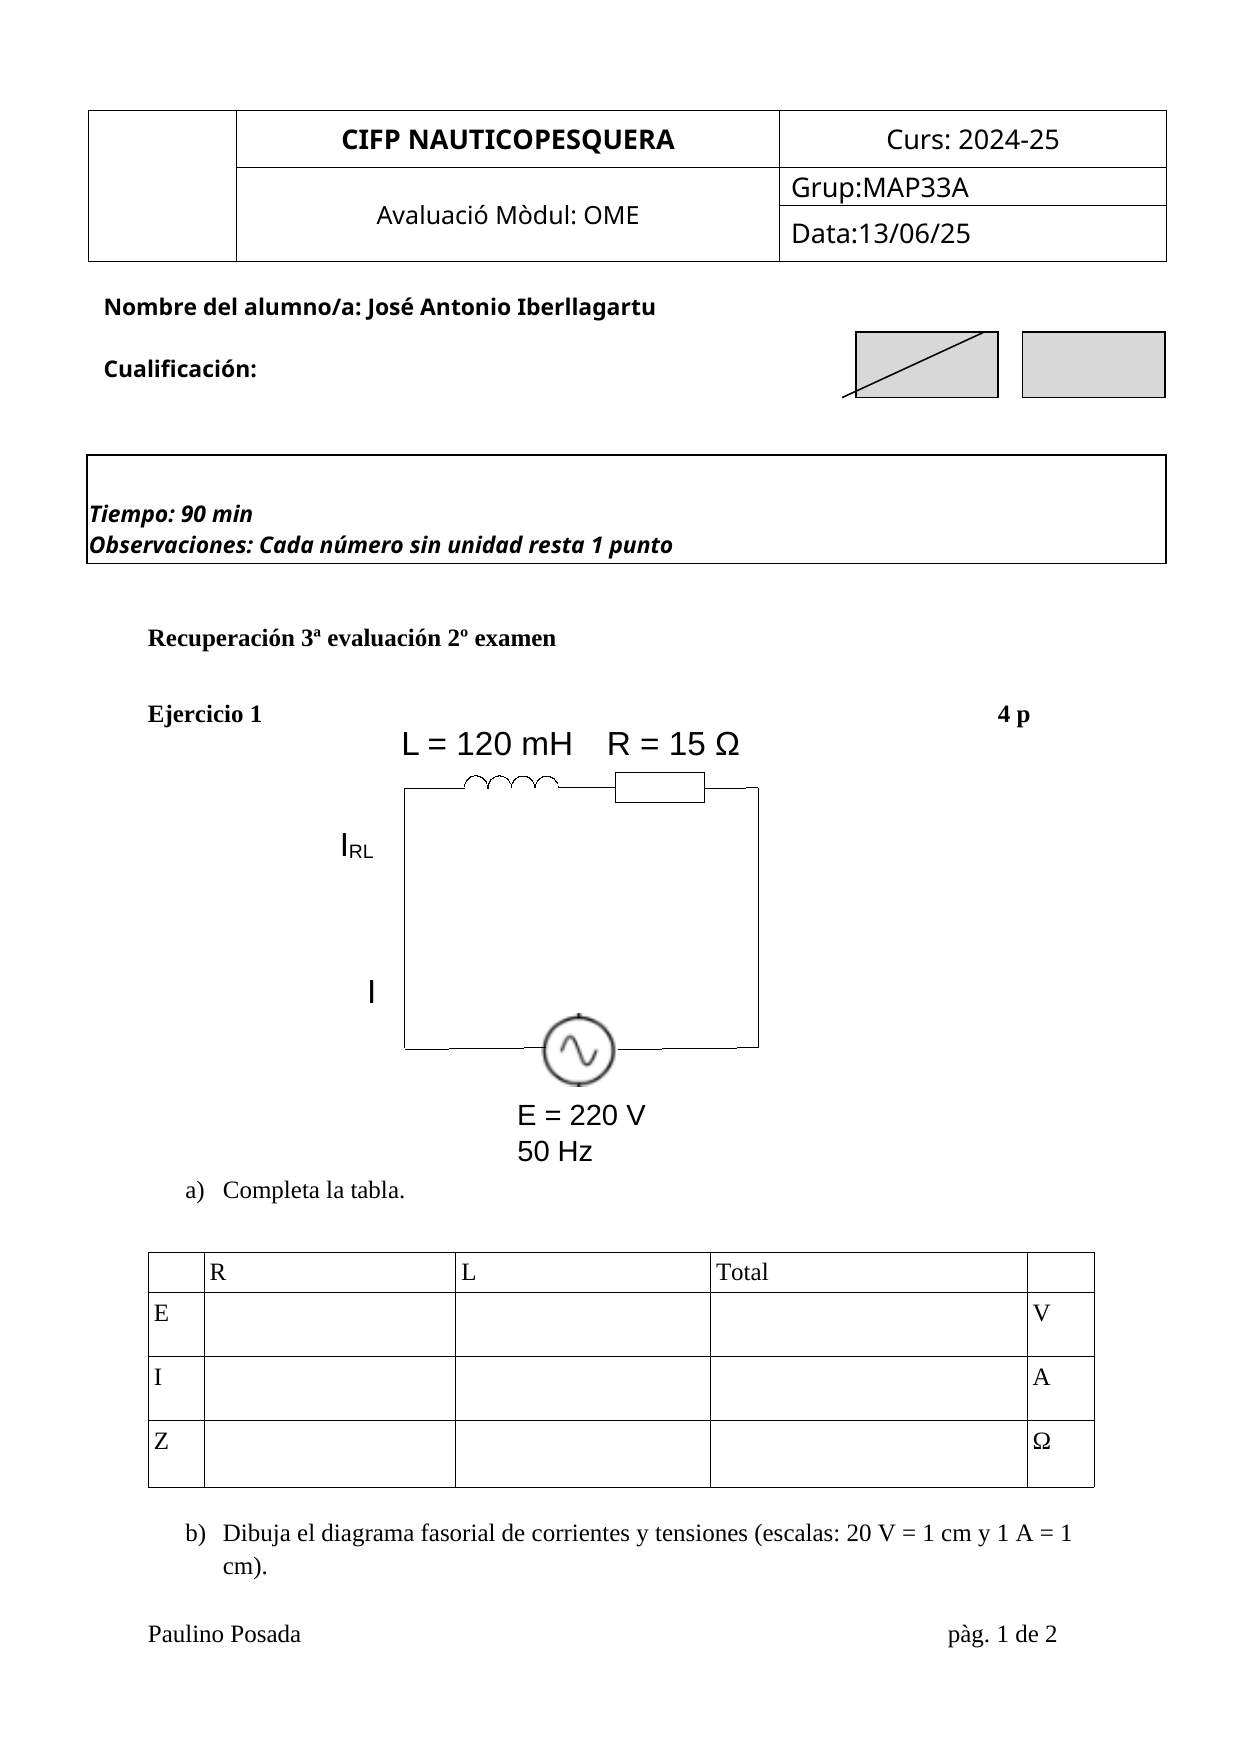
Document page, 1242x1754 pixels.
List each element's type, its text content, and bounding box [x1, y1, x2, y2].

text [999, 353, 1022, 384]
text Observaciones: Cada número sin unidad resta 1 punto [89, 529, 1094, 560]
table_cell [456, 1357, 710, 1420]
table_cell Z [149, 1421, 204, 1487]
list Completa la tabla. [185, 1175, 1094, 1204]
table_cell [205, 1357, 455, 1420]
table_cell [205, 1293, 455, 1356]
text Cualificación: [103, 353, 855, 384]
table_cell [205, 1421, 455, 1487]
table_cell Ω [1028, 1421, 1094, 1487]
table_cell I [149, 1357, 204, 1420]
table_header [1028, 1253, 1094, 1292]
picture [540, 1013, 618, 1087]
table_cell [711, 1293, 1027, 1356]
table_cell A [1028, 1357, 1094, 1420]
table_header Total [711, 1253, 1027, 1292]
table_cell [711, 1421, 1027, 1487]
text Nombre del alumno/a: José Antonio Iberllagartu [103, 290, 1094, 322]
table_header L [456, 1253, 710, 1292]
table_cell [711, 1357, 1027, 1420]
table_header [149, 1253, 204, 1292]
table_header R [205, 1253, 455, 1292]
table_cell E [149, 1293, 204, 1356]
table_cell [456, 1421, 710, 1487]
list Dibuja el diagrama fasorial de corrientes y tensiones (escalas: 20 V = 1 cm y 1 A = 1 cm). [185, 1518, 1094, 1579]
text Recuperación 3ª evaluación 2º examen [148, 623, 1094, 652]
text Tiempo: 90 min [89, 498, 1094, 529]
table_cell [456, 1293, 710, 1356]
text Ejercicio 1 4 p [148, 699, 1094, 728]
table_cell V [1028, 1293, 1094, 1356]
